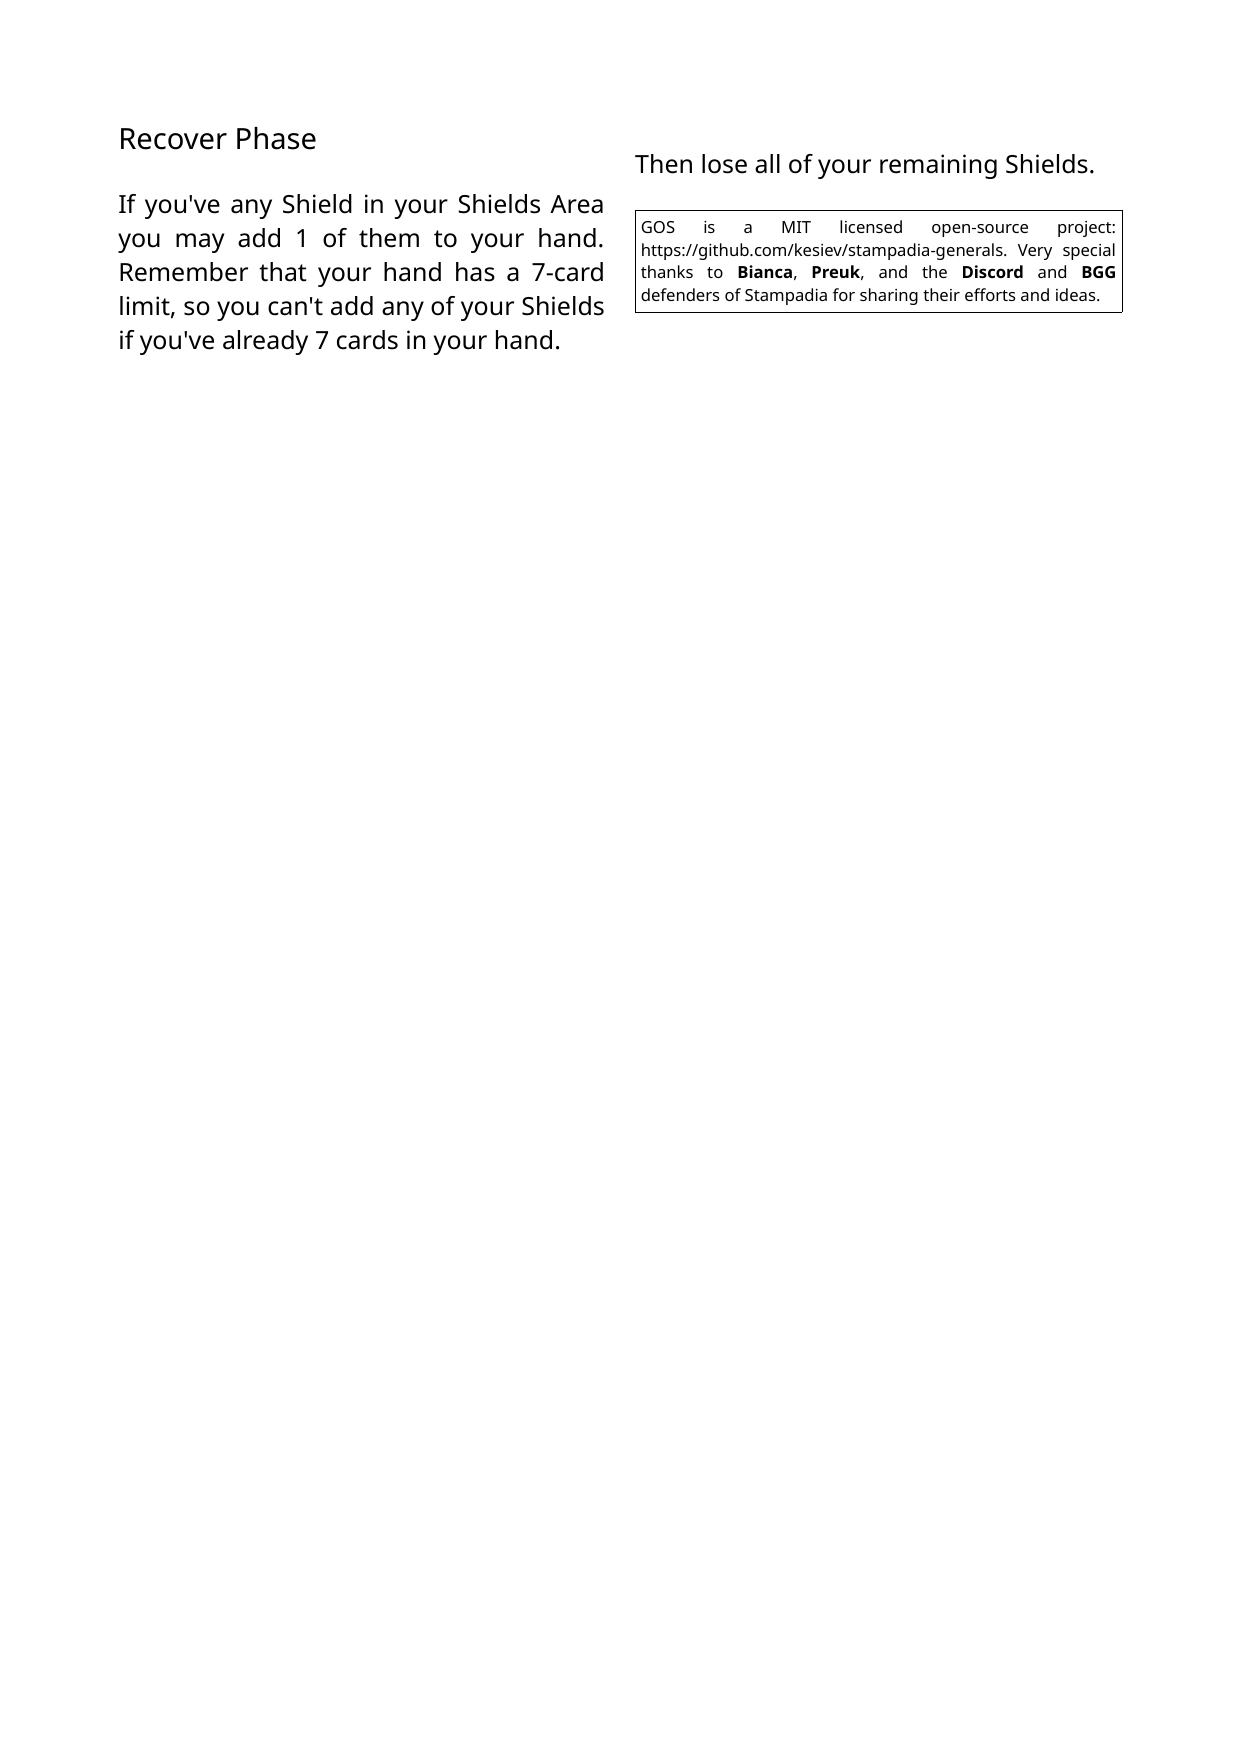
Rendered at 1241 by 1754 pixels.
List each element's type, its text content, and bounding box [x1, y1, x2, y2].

text If you've any Shield in your Shields Area you may add 1 of them to your hand. Remember that your hand has a 7-card limit, so you can't add any of your Shields if you've already 7 cards in your hand. [118, 187, 605, 357]
text Recover Phase [118, 118, 605, 158]
text Then lose all of your remaining Shields. [635, 147, 1122, 181]
table_header GOS is a MIT licensed open-source project: https://github.com/kesiev/stampadia-generals. Very special thanks to Bianca, Preuk, and the Discord and BGG defenders of Stampadia for sharing their efforts and ideas. [636, 211, 1122, 312]
